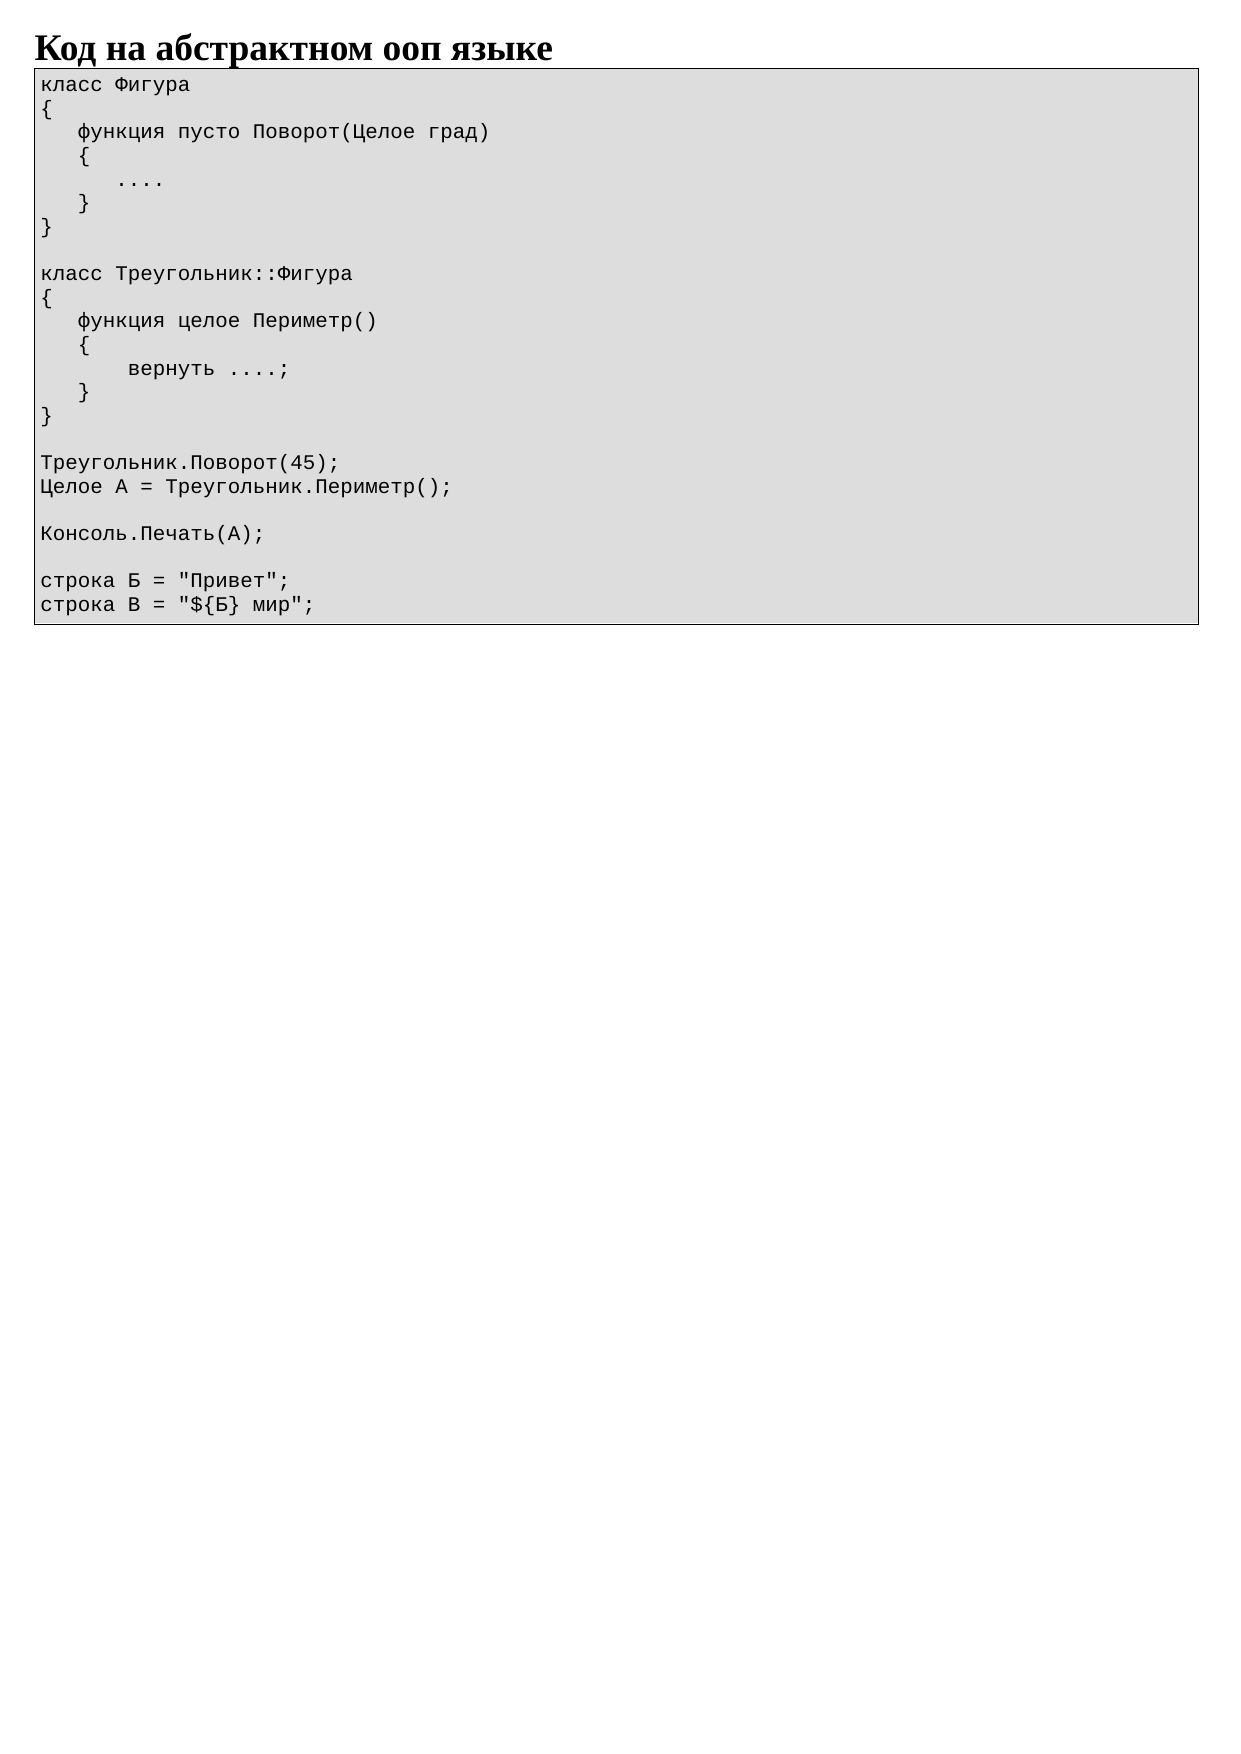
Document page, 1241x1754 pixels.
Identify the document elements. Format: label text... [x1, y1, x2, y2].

text Код на абстрактном ооп языке [34, 25, 1198, 68]
table_header класс Фигура { функция пусто Поворот(Целое град) { .... } } класс Треугольник::Фигура { функция целое Периметр() { вернуть ....; } } Треугольник.Поворот(45); Целое А = Треугольник.Периметр(); Консоль.Печать(А); строка Б = "Привет"; строка В = "${Б} мир"; [35, 69, 1198, 623]
